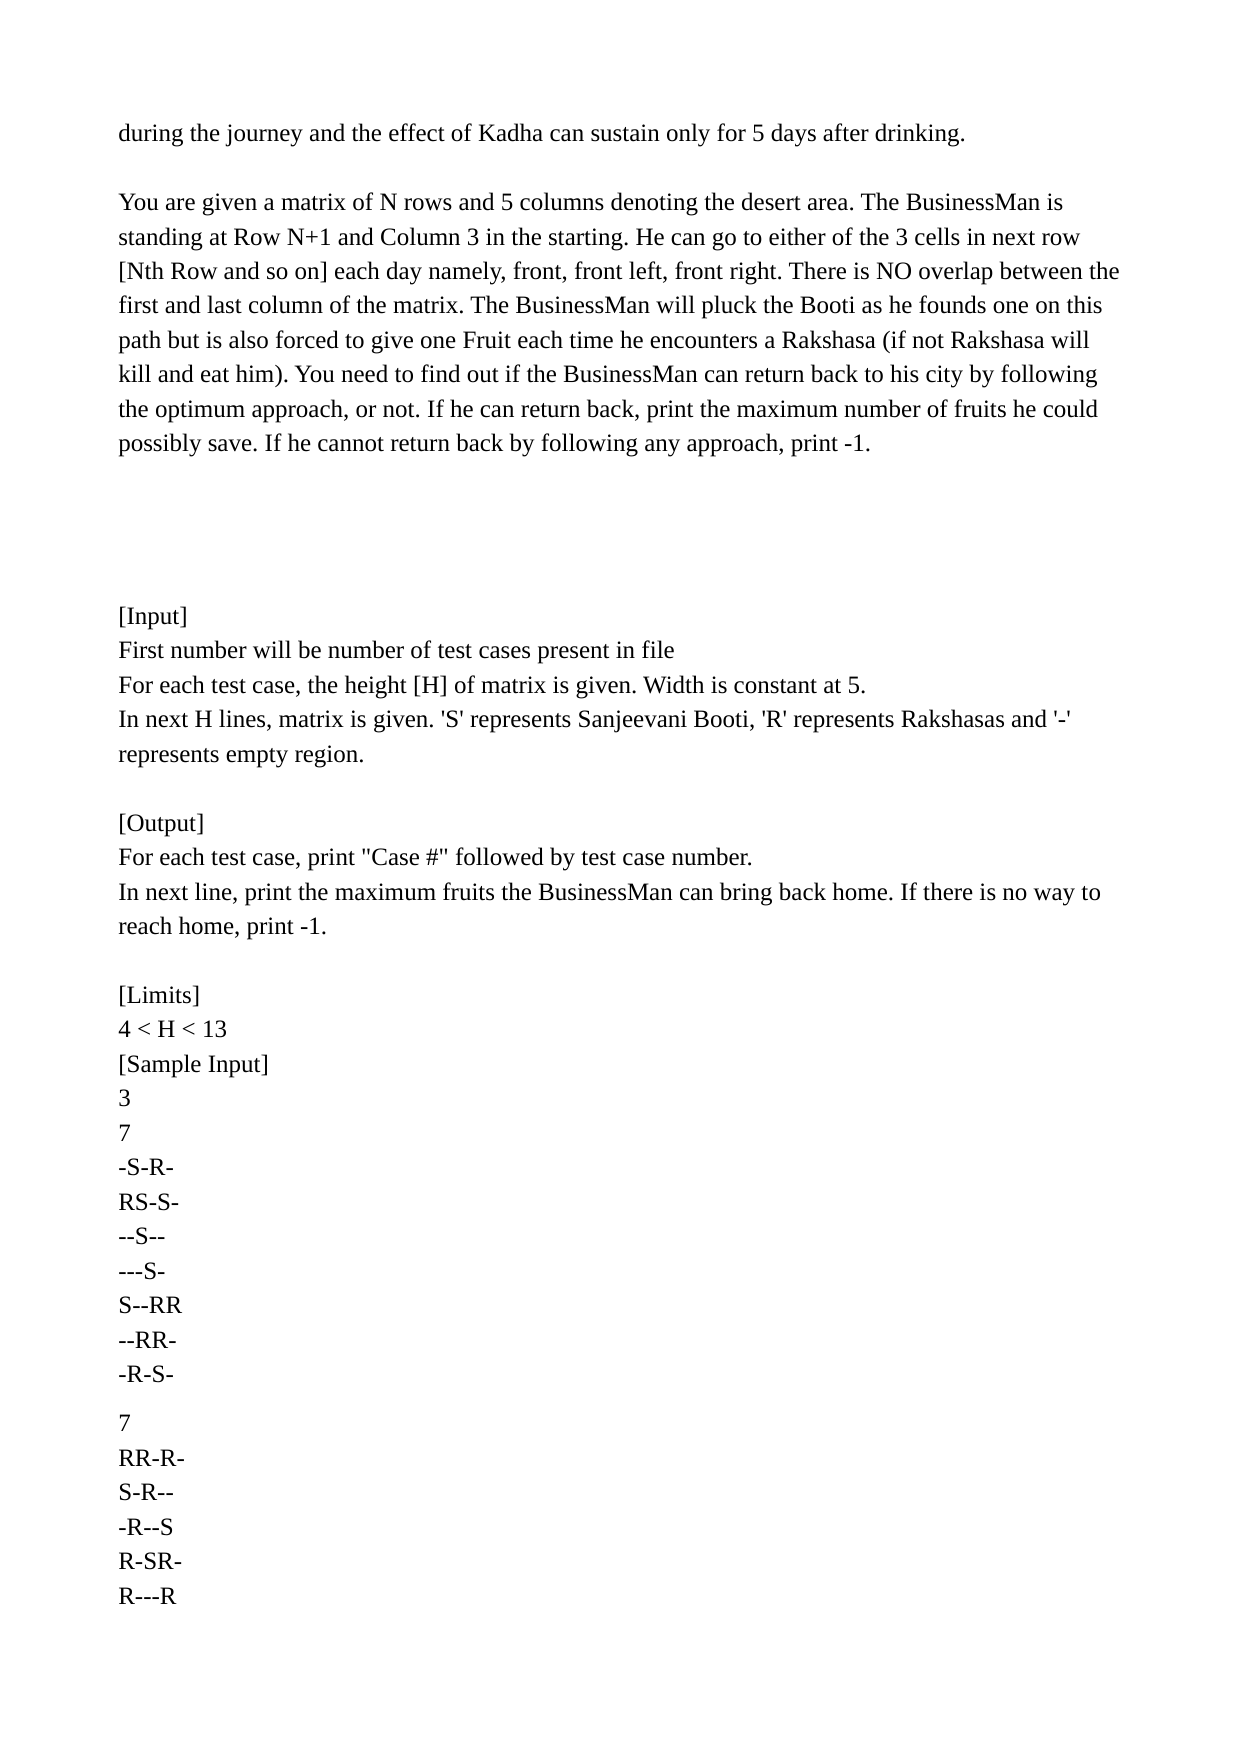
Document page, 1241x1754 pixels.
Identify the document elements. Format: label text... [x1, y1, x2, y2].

text during the journey and the effect of Kadha can sustain only for 5 days after drinking. You are given a matrix of N rows and 5 columns denoting the desert area. The BusinessMan is standing at Row N+1 and Column 3 in the starting. He can go to either of the 3 cells in next row [Nth Row and so on] each day namely, front, front left, front right. There is NO overlap between the first and last column of the matrix. The BusinessMan will pluck the Booti as he founds one on this path but is also forced to give one Fruit each time he encounters a Rakshasa (if not Rakshasa will kill and eat him). You need to find out if the BusinessMan can return back to his city by following the optimum approach, or not. If he can return back, print the maximum number of fruits he could possibly save. If he cannot return back by following any approach, print -1. [Input] First number will be number of test cases present in file For each test case, the height [H] of matrix is given. Width is constant at 5. In next H lines, matrix is given. 'S' represents Sanjeevani Booti, 'R' represents Rakshasas and '-' represents empty region. [Output] For each test case, print "Case #" followed by test case number. In next line, print the maximum fruits the BusinessMan can bring back home. If there is no way to reach home, print -1. [Limits] 4 < H < 13 [Sample Input] 3 7 -S-R- RS-S- --S-- ---S- S--RR --RR- -R-S- [118, 118, 1122, 1388]
text 7 RR-R- S-R-- -R--S R-SR- R---R [118, 1408, 1122, 1609]
